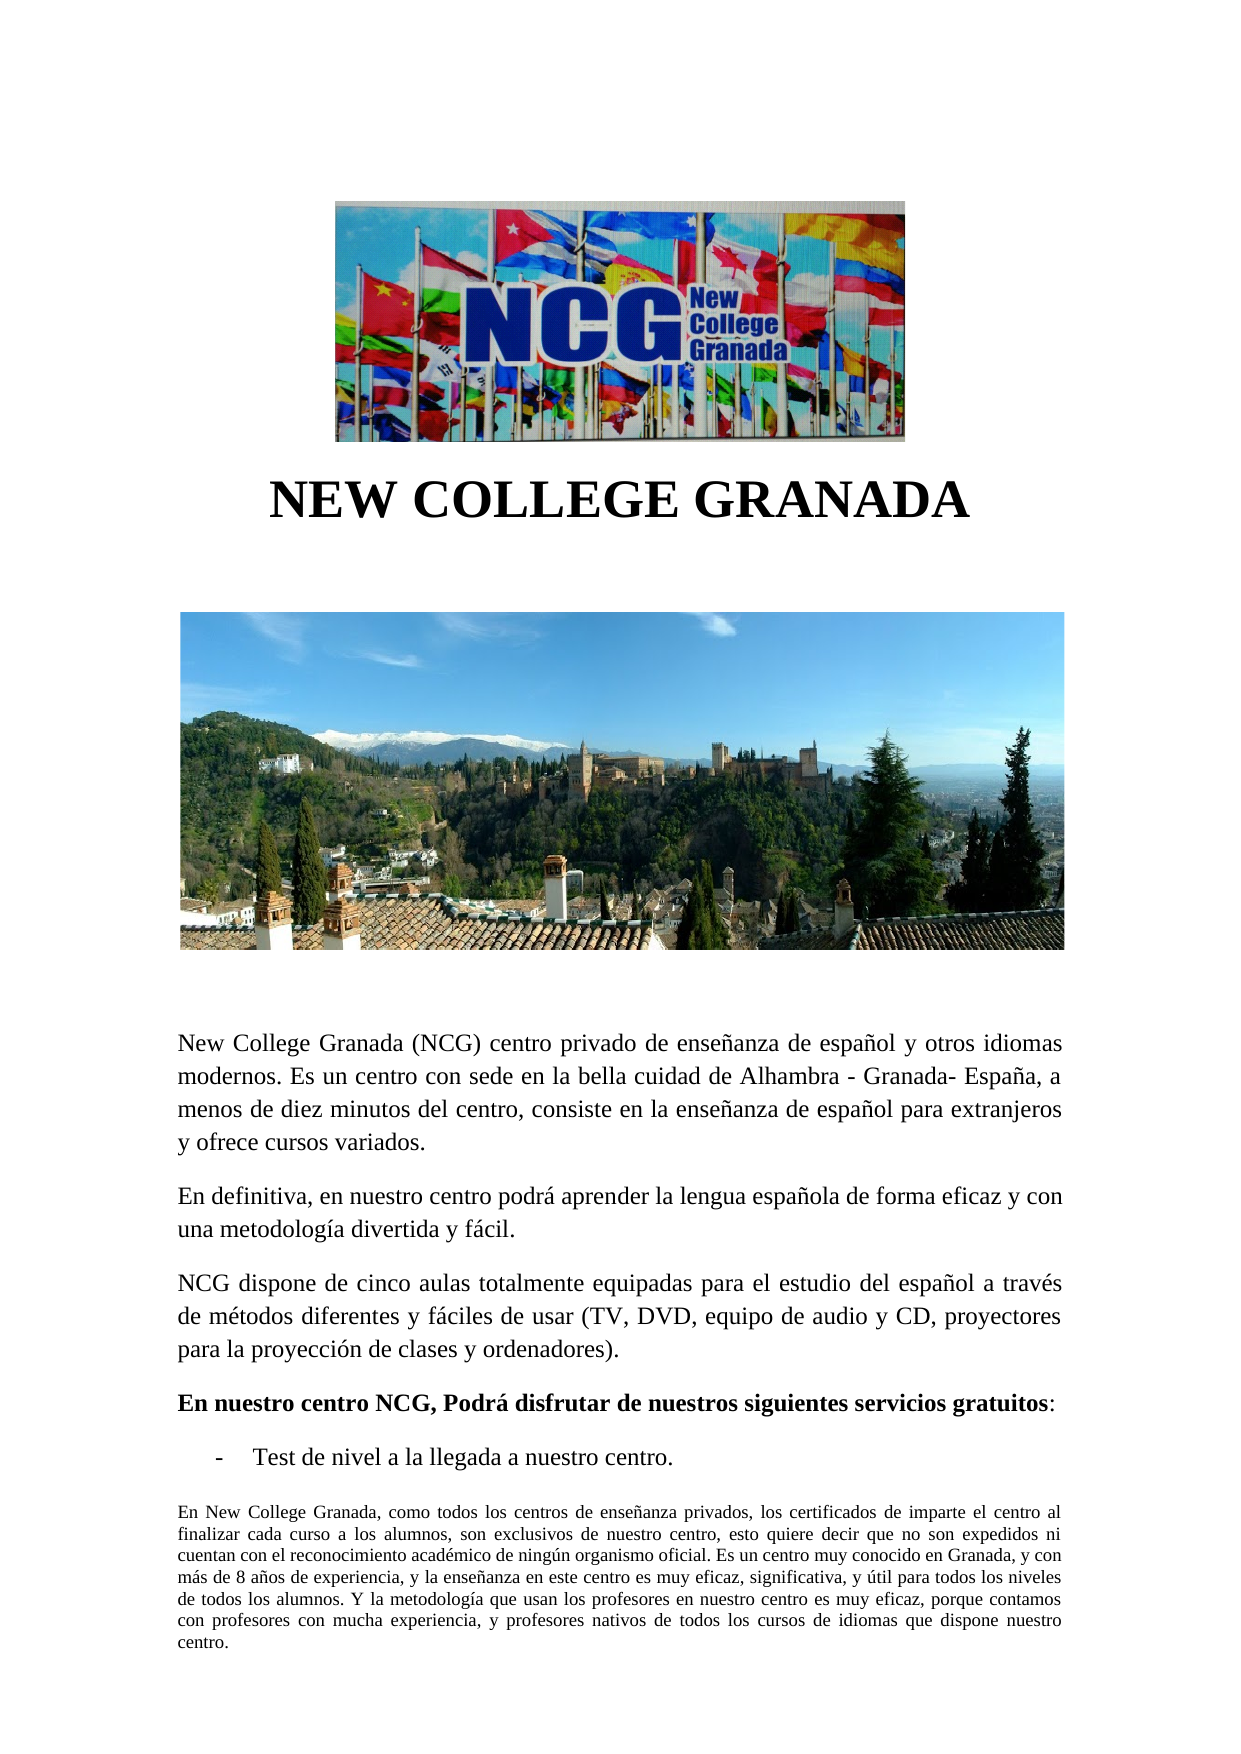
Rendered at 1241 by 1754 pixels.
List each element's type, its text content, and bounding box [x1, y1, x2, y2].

text En nuestro centro NCG, Podrá disfrutar de nuestros siguientes servicios gratuitos: [177, 1388, 1063, 1417]
text NCG dispone de cinco aulas totalmente equipadas para el estudio del español a través de métodos diferentes y fáciles de usar (TV, DVD, equipo de audio y CD, proyectores para la proyección de clases y ordenadores). [177, 1268, 1063, 1363]
text New College Granada (NCG) centro privado de enseñanza de español y otros idiomas modernos. Es un centro con sede en la bella cuidad de Alhambra - Granada- España, a menos de diez minutos del centro, consiste en la enseñanza de español para extranjeros y ofrece cursos variados. [177, 1028, 1063, 1156]
text En definitiva, en nuestro centro podrá aprender la lengua española de forma eficaz y con una metodología divertida y fácil. [177, 1181, 1063, 1243]
list Test de nivel a la llegada a nuestro centro. [215, 1442, 1063, 1471]
picture [180, 612, 1065, 950]
text NEW COLLEGE GRANADA [177, 466, 1063, 529]
